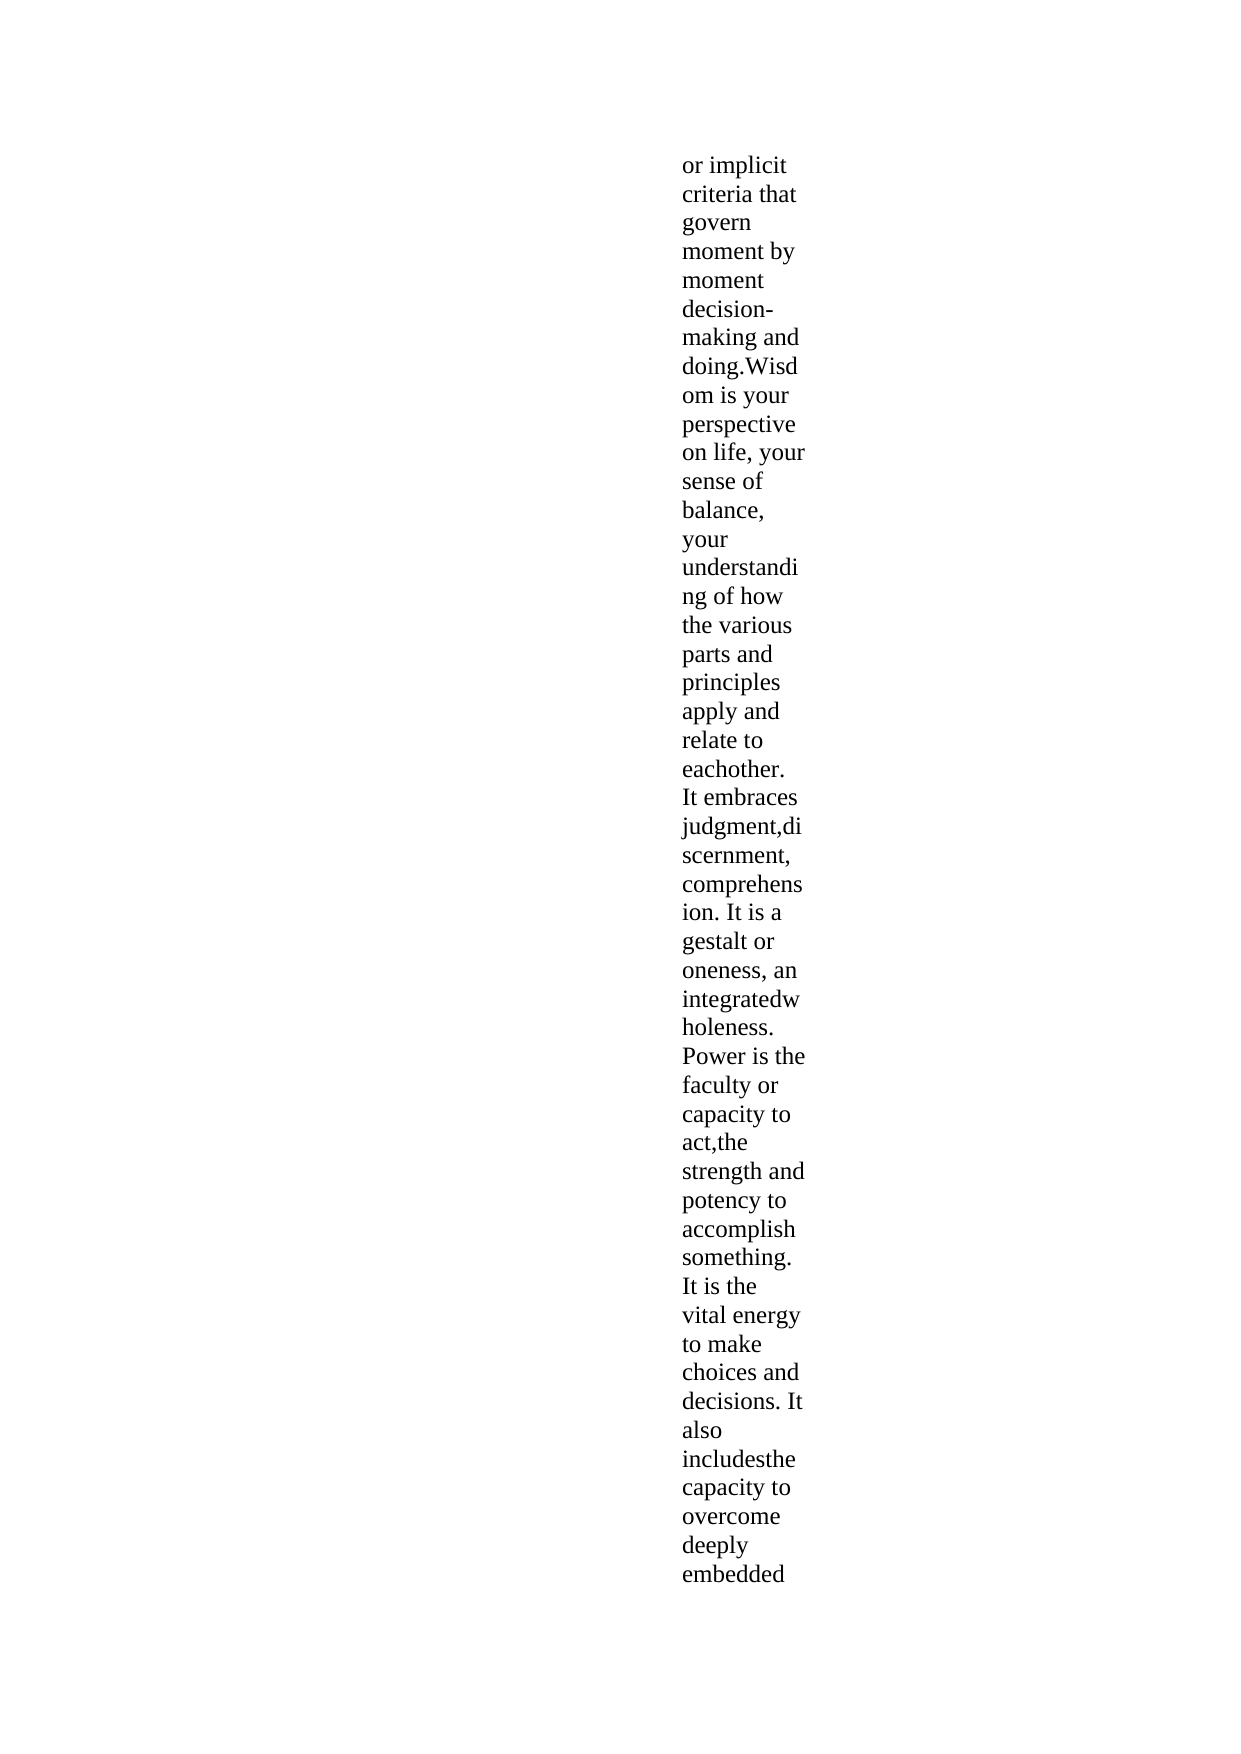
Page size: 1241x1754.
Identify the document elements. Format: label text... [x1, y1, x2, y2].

table_cell [188, 150, 311, 1587]
table_cell [311, 150, 434, 1587]
table_cell [558, 150, 682, 1587]
table_cell [435, 150, 558, 1587]
table_cell [929, 150, 1053, 1587]
table_cell or implicit criteria that govern moment by moment decision-making and doing.Wisdom is your perspective on life, your sense of balance, your understanding of how the various parts and principles apply and relate to eachother. It embraces judgment,discernment, comprehension. It is a gestalt or oneness, an integratedwholeness. Power is the faculty or capacity to act,the strength and potency to accomplish something. It is the vital energy to make choices and decisions. It also includesthe capacity to overcome deeply embedded [682, 150, 805, 1587]
table_cell [805, 150, 929, 1587]
